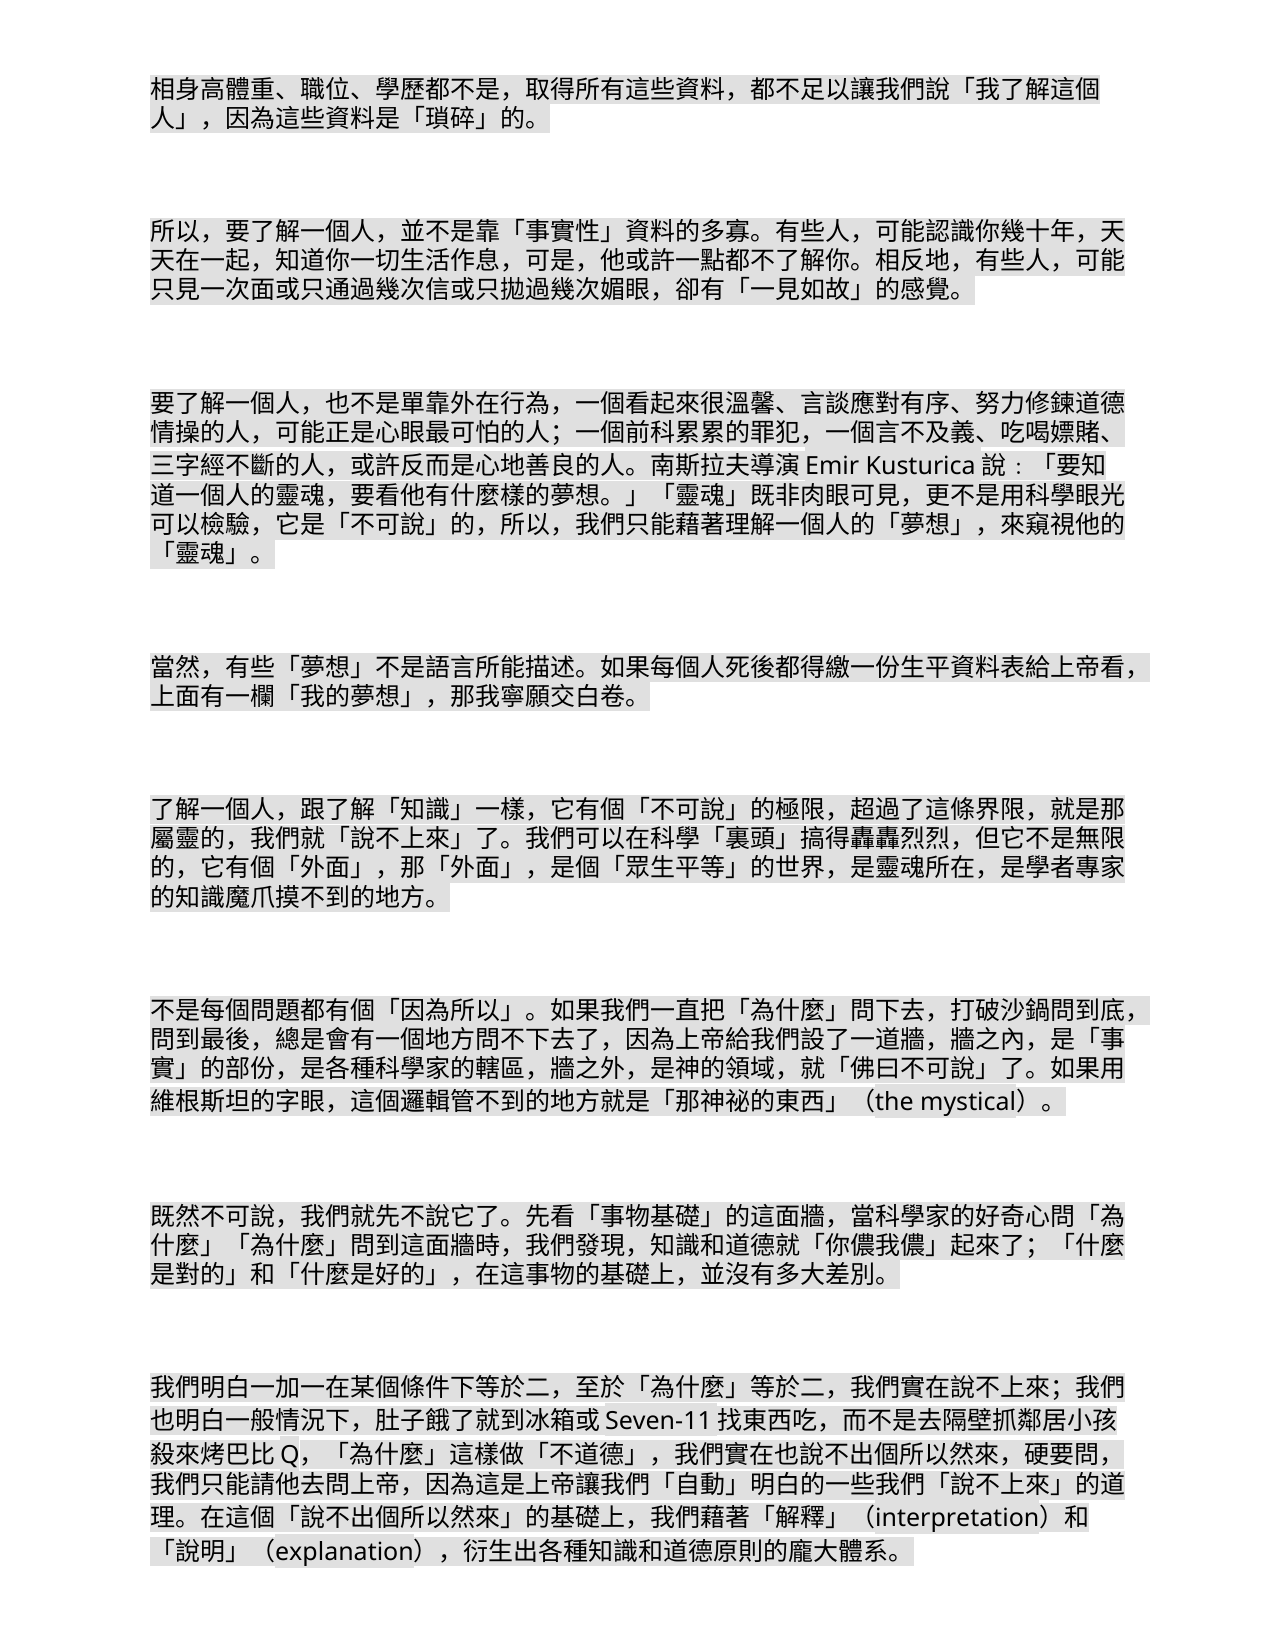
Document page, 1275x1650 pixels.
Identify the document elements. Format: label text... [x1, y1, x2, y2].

text 相身高體重、職位、學歷都不是，取得所有這些資料，都不足以讓我們說「我了解這個人」，因為這些資料是「瑣碎」的。 [150, 75, 1125, 133]
text 了解一個人，跟了解「知識」一樣，它有個「不可說」的極限，超過了這條界限，就是那屬靈的，我們就「說不上來」了。我們可以在科學「裏頭」搞得轟轟烈烈，但它不是無限的，它有個「外面」，那「外面」，是個「眾生平等」的世界，是靈魂所在，是學者專家的知識魔爪摸不到的地方。 [150, 795, 1125, 912]
text 不是每個問題都有個「因為所以」。如果我們一直把「為什麼」問下去，打破沙鍋問到底，問到最後，總是會有一個地方問不下去了，因為上帝給我們設了一道牆，牆之內，是「事實」的部份，是各種科學家的轄區，牆之外，是神的領域，就「佛曰不可說」了。如果用維根斯坦的字眼，這個邏輯管不到的地方就是「那神祕的東西」（the mystical）。 [150, 996, 1125, 1118]
text 既然不可說，我們就先不說它了。先看「事物基礎」的這面牆，當科學家的好奇心問「為什麼」「為什麼」問到這面牆時，我們發現，知識和道德就「你儂我儂」起來了；「什麼是對的」和「什麼是好的」，在這事物的基礎上，並沒有多大差別。 [150, 1202, 1125, 1289]
text 要了解一個人，也不是單靠外在行為，一個看起來很溫馨、言談應對有序、努力修鍊道德情操的人，可能正是心眼最可怕的人；一個前科累累的罪犯，一個言不及義、吃喝嫖賭、三字經不斷的人，或許反而是心地善良的人。南斯拉夫導演Emir Kusturica說﹕「要知道一個人的靈魂，要看他有什麼樣的夢想。」「靈魂」既非肉眼可見，更不是用科學眼光可以檢驗，它是「不可說」的，所以，我們只能藉著理解一個人的「夢想」，來窺視他的「靈魂」。 [150, 389, 1125, 569]
text 當然，有些「夢想」不是語言所能描述。如果每個人死後都得繳一份生平資料表給上帝看，上面有一欄「我的夢想」，那我寧願交白卷。 [150, 653, 1125, 711]
text 所以，要了解一個人，並不是靠「事實性」資料的多寡。有些人，可能認識你幾十年，天天在一起，知道你一切生活作息，可是，他或許一點都不了解你。相反地，有些人，可能只見一次面或只通過幾次信或只拋過幾次媚眼，卻有「一見如故」的感覺。 [150, 217, 1125, 305]
text 我們明白一加一在某個條件下等於二，至於「為什麼」等於二，我們實在說不上來；我們也明白一般情況下，肚子餓了就到冰箱或Seven-11找東西吃，而不是去隔壁抓鄰居小孩殺來烤巴比Q，「為什麼」這樣做「不道德」，我們實在也說不出個所以然來，硬要問，我們只能請他去問上帝，因為這是上帝讓我們「自動」明白的一些我們「說不上來」的道理。在這個「說不出個所以然來」的基礎上，我們藉著「解釋」（interpretation）和「說明」（explanation），衍生出各種知識和道德原則的龐大體系。 [150, 1373, 1125, 1568]
